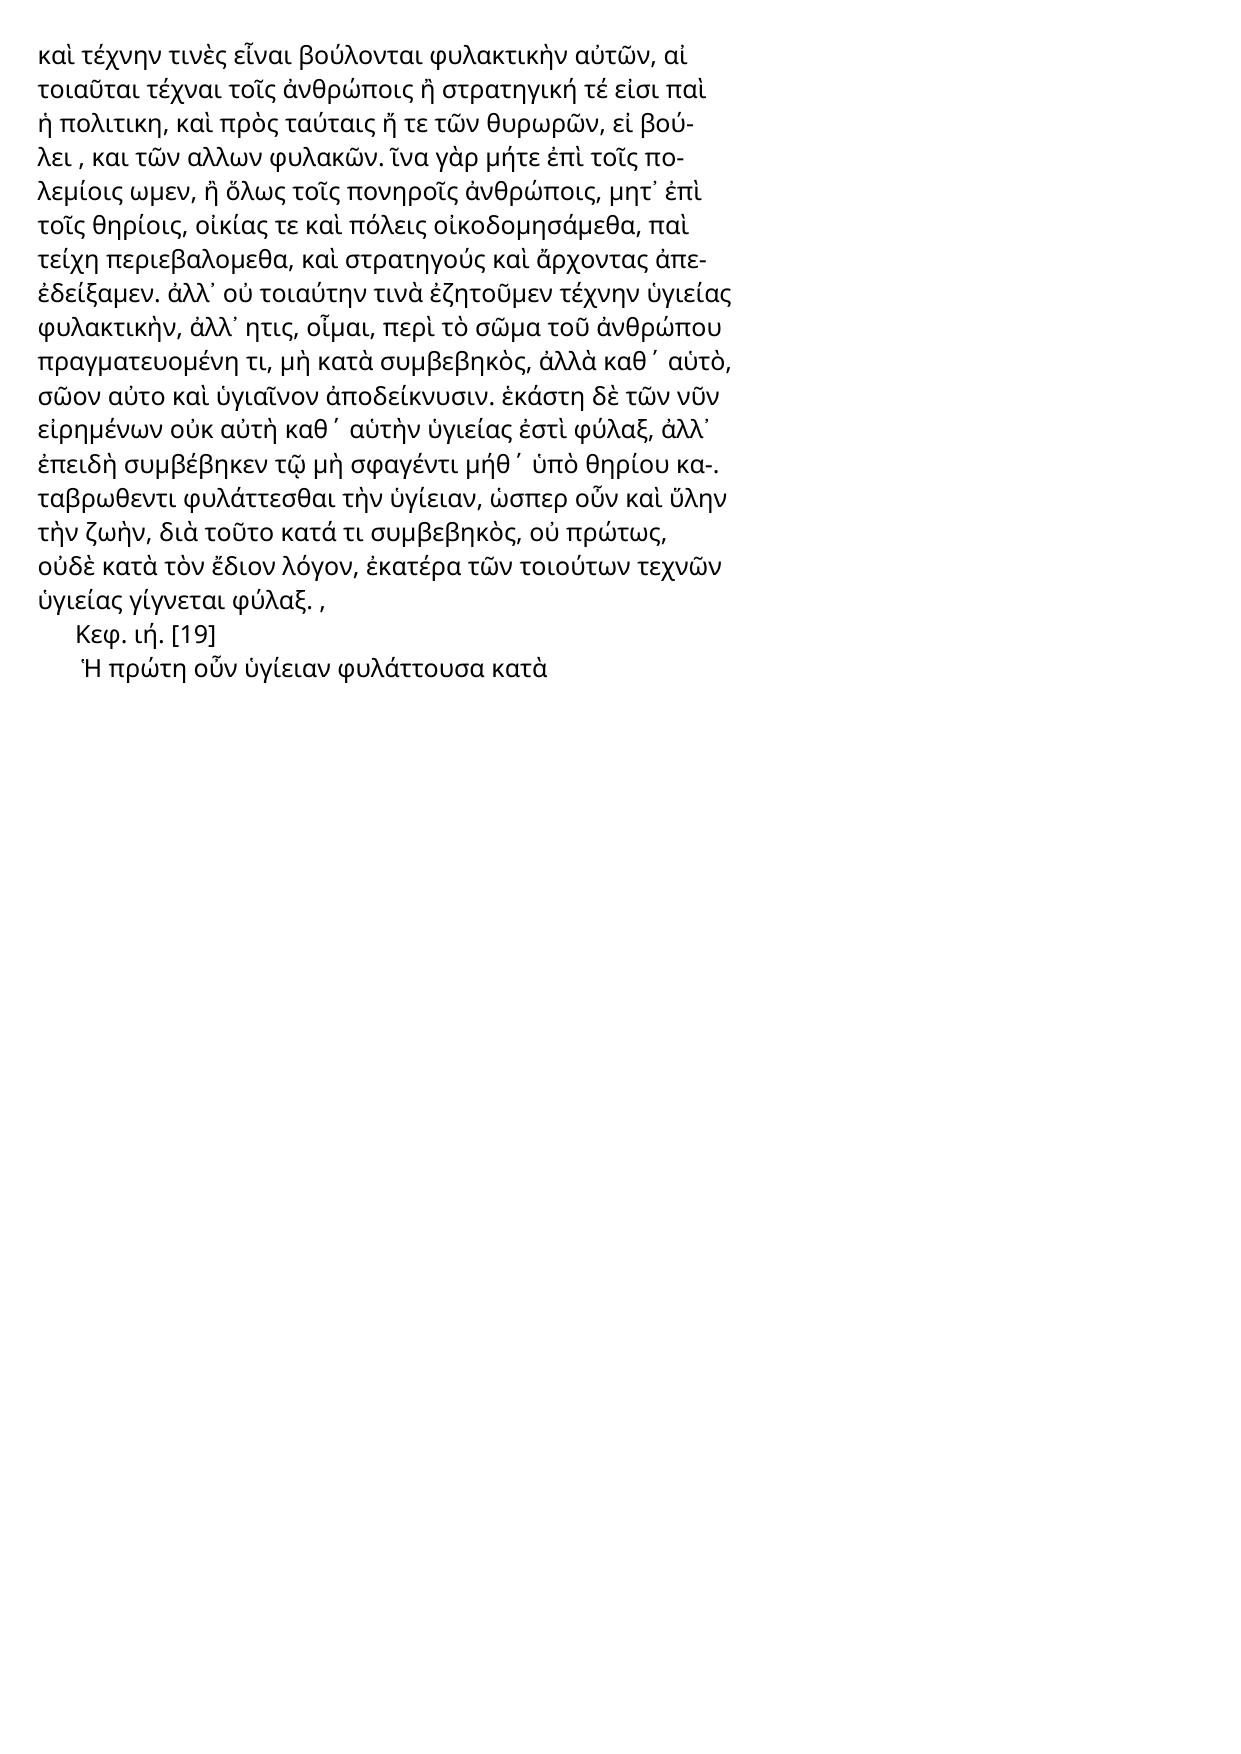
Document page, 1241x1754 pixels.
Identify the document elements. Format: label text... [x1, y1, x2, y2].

text Ἡ πρώτη οὖν ὑγίειαν φυλάττουσα κατὰ [37, 651, 1203, 685]
text καὶ τέχνην τινὲς εἶναι βούλονται φυλακτικὴν αὐτῶν, αἰ τοιαῦται τέχναι τοῖς ἀνθρώποις ἢ στρατηγική τέ εἰσι παὶ ἡ πολιτικη, καὶ πρὸς ταύταις ἤ τε τῶν θυρωρῶν, εἰ βού- λει , και τῶν αλλων φυλακῶν. ῖνα γὰρ μήτε ἐπὶ τοῖς πο- λεμίοις ωμεν, ἢ ὅλως τοῖς πονηροῖς ἀνθρώποις, μητ᾽ ἐπὶ τοῖς θηρίοις, οἰκίας τε καὶ πόλεις οἰκοδομησάμεθα, παὶ τείχη περιεβαλομεθα, καὶ στρατηγούς καὶ ἄρχοντας ἀπε- ἐδείξαμεν. ἀλλ᾽ οὐ τοιαύτην τινὰ ἐζητοῦμεν τέχνην ὑγιείας φυλακτικὴν, ἀλλ᾽ ητις, οἶμαι, περὶ τὸ σῶμα τοῦ ἀνθρώπου πραγματευομένη τι, μὴ κατὰ συμβεβηκὸς, ἀλλὰ καθ΄ αὑτὸ, σῶον αὐτο καὶ ὑγιαῖνον ἀποδείκνυσιν. ἑκάστη δὲ τῶν νῦν εἰρημένων οὐκ αὐτὴ καθ΄ αὑτὴν ὑγιείας ἐστὶ φύλαξ, ἀλλ᾽ ἐπειδὴ συμβέβηκεν τῷ μὴ σφαγέντι μήθ΄ ὑπὸ θηρίου κα-. ταβρωθεντι φυλάττεσθαι τὴν ὑγίειαν, ὡσπερ οὖν καὶ ὕλην τὴν ζωὴν, διὰ τοῦτο κατά τι συμβεβηκὸς, οὐ πρώτως, οὐδὲ κατὰ τὸν ἔδιον λόγον, ἐκατέρα τῶν τοιούτων τεχνῶν ὑγιείας γίγνεται φύλαξ. , [37, 37, 1203, 617]
text Κεφ. ιή. [19] [37, 617, 1203, 651]
